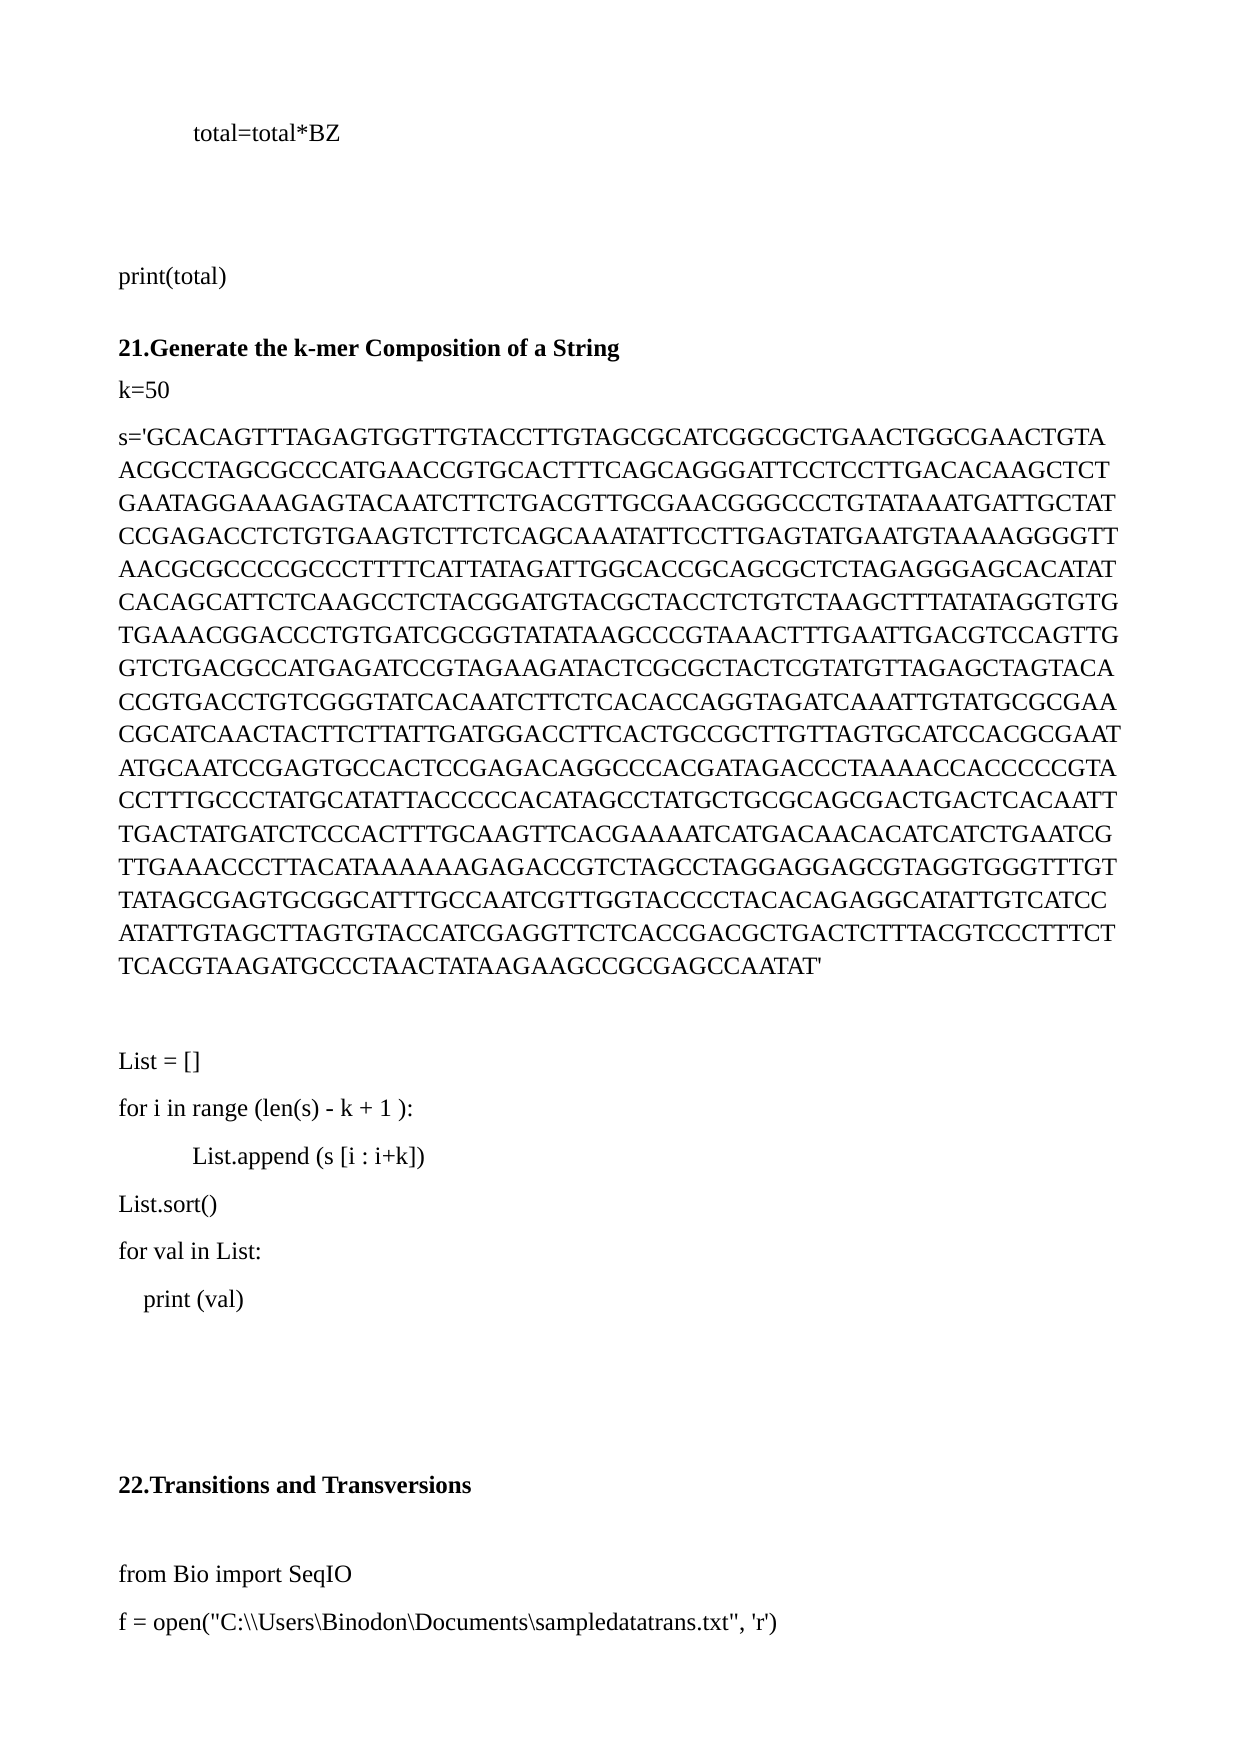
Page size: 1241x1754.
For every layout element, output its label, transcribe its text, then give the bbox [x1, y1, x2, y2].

text total=total*BZ [118, 118, 1122, 147]
text List.append (s [i : i+k]) [118, 1141, 1122, 1170]
subtitle 21.Generate the k-mer Composition of a String [118, 333, 1122, 362]
text f = open("C:\\Users\Binodon\Documents\sampledatatrans.txt", 'r') [118, 1607, 1122, 1636]
text s='GCACAGTTTAGAGTGGTTGTACCTTGTAGCGCATCGGCGCTGAACTGGCGAACTGTAACGCCTAGCGCCCATGAACCGTGCACTTTCAGCAGGGATTCCTCCTTGACACAAGCTCTGAATAGGAAAGAGTACAATCTTCTGACGTTGCGAACGGGCCCTGTATAAATGATTGCTATCCGAGACCTCTGTGAAGTCTTCTCAGCAAATATTCCTTGAGTATGAATGTAAAAGGGGTTAACGCGCCCCGCCCTTTTCATTATAGATTGGCACCGCAGCGCTCTAGAGGGAGCACATATCACAGCATTCTCAAGCCTCTACGGATGTACGCTACCTCTGTCTAAGCTTTATATAGGTGTGTGAAACGGACCCTGTGATCGCGGTATATAAGCCCGTAAACTTTGAATTGACGTCCAGTTGGTCTGACGCCATGAGATCCGTAGAAGATACTCGCGCTACTCGTATGTTAGAGCTAGTACACCGTGACCTGTCGGGTATCACAATCTTCTCACACCAGGTAGATCAAATTGTATGCGCGAACGCATCAACTACTTCTTATTGATGGACCTTCACTGCCGCTTGTTAGTGCATCCACGCGAATATGCAATCCGAGTGCCACTCCGAGACAGGCCCACGATAGACCCTAAAACCACCCCCGTACCTTTGCCCTATGCATATTACCCCCACATAGCCTATGCTGCGCAGCGACTGACTCACAATTTGACTATGATCTCCCACTTTGCAAGTTCACGAAAATCATGACAACACATCATCTGAATCGTTGAAACCCTTACATAAAAAAGAGACCGTCTAGCCTAGGAGGAGCGTAGGTGGGTTTGTTATAGCGAGTGCGGCATTTGCCAATCGTTGGTACCCCTACACAGAGGCATATTGTCATCCATATTGTAGCTTAGTGTACCATCGAGGTTCTCACCGACGCTGACTCTTTACGTCCCTTTCTTCACGTAAGATGCCCTAACTATAAGAAGCCGCGAGCCAATAT' [118, 422, 1122, 979]
text from Bio import SeqIO [118, 1559, 1122, 1588]
text for i in range (len(s) - k + 1 ): [118, 1093, 1122, 1122]
text List = [] [118, 1046, 1122, 1075]
text List.sort() [118, 1189, 1122, 1217]
text print(total) [118, 261, 1122, 290]
text print (val) [118, 1284, 1122, 1313]
text for val in List: [118, 1236, 1122, 1265]
subtitle 22.Transitions and Transversions [118, 1470, 1122, 1499]
text k=50 [118, 375, 1122, 403]
